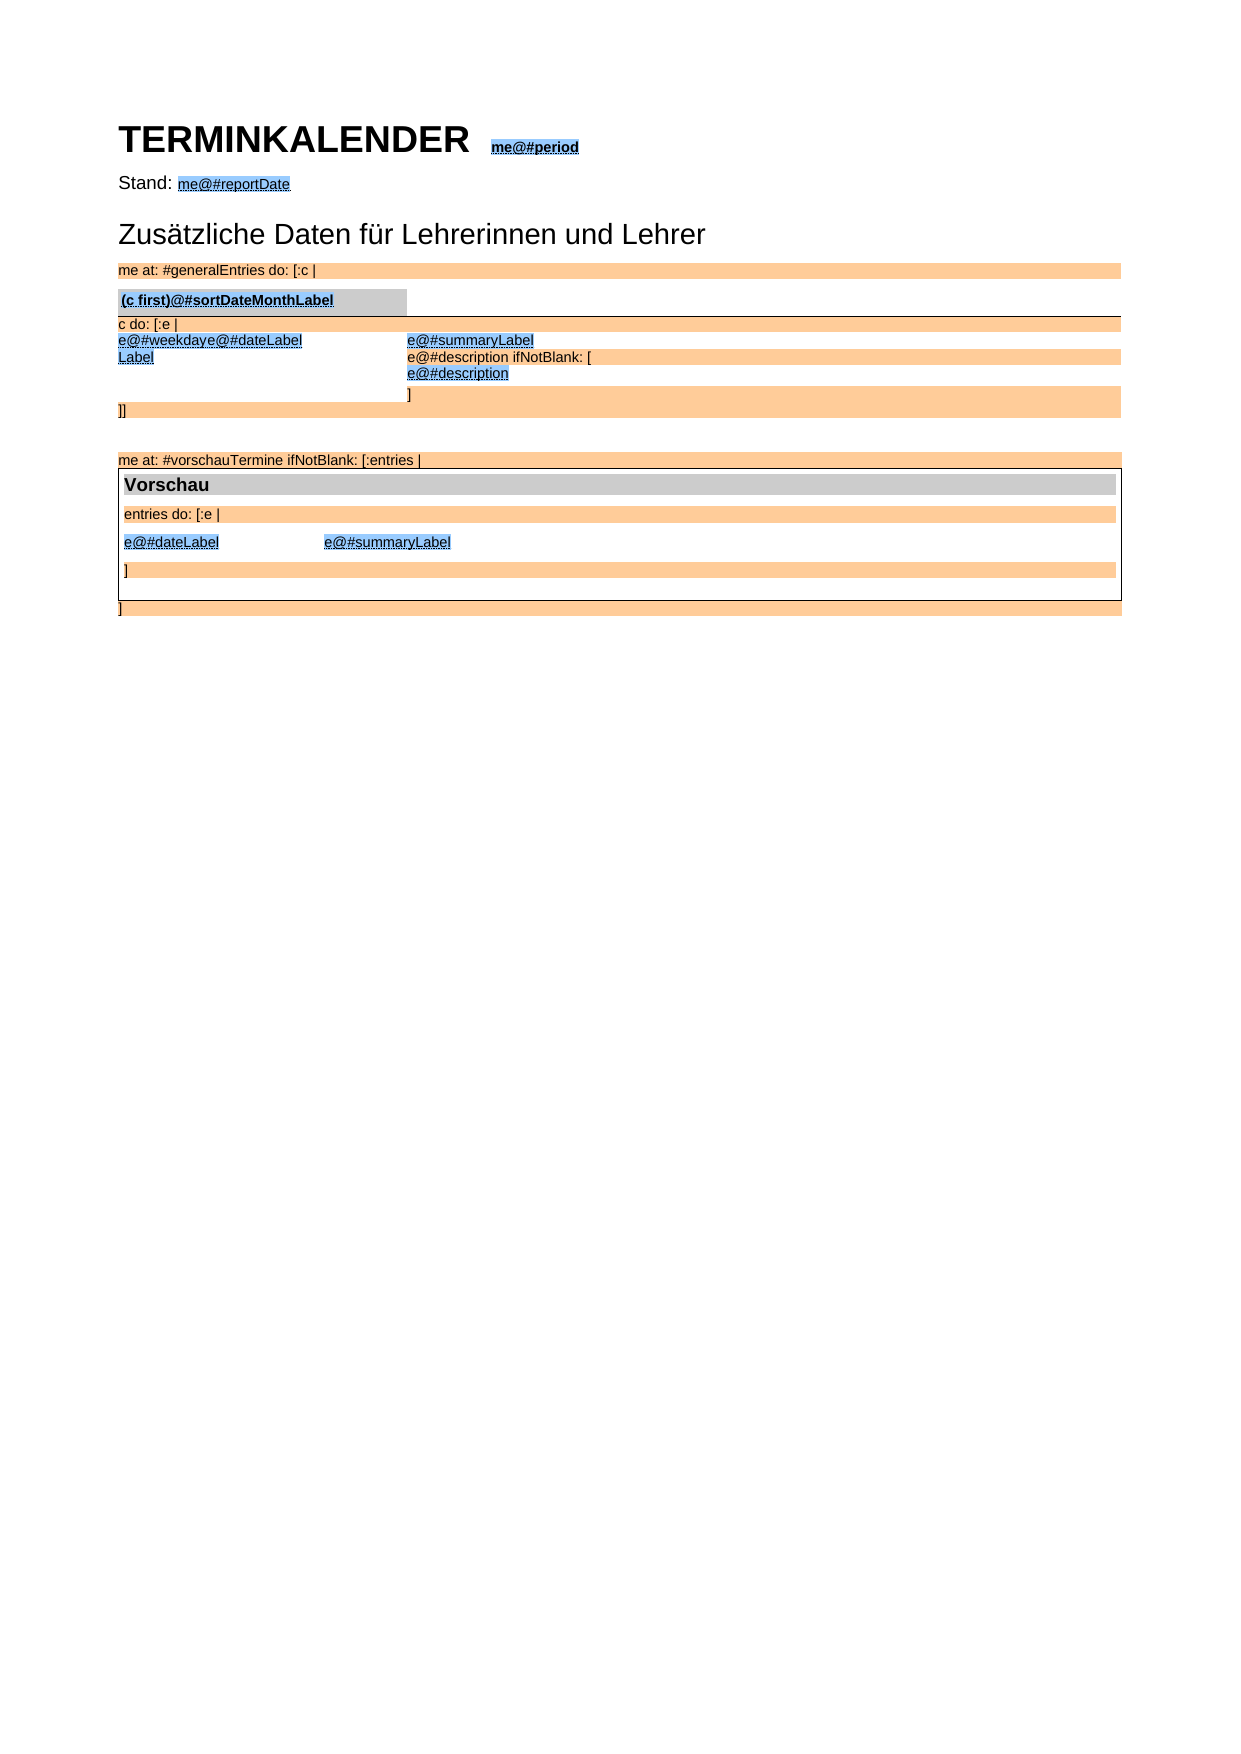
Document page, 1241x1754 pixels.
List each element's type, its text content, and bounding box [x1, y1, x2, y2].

subtitle Zusätzliche Daten für Lehrerinnen und Lehrer [118, 218, 1122, 250]
table_cell e@#summaryLabel e@#description ifNotBlank: [ e@#description ] [534, 333, 1121, 349]
table_cell e@#weekdayLabel [118, 349, 207, 402]
table_cell e@#dateLabel [207, 333, 407, 402]
table_cell [118, 279, 1121, 289]
table_cell e@#dateLabel [119, 528, 318, 556]
table_header Vorschau [119, 469, 1121, 501]
table_cell [407, 289, 1121, 316]
table_cell ] [119, 556, 1121, 584]
table_cell [119, 584, 1121, 600]
text me at: #vorschauTermine ifNotBlank: [:entries | [118, 452, 1122, 468]
table_cell e@#summaryLabel e@#description ifNotBlank: [ e@#description ] [407, 365, 1121, 386]
text Stand: me@#reportDate [118, 172, 1122, 193]
title TERMINKALENDER me@#period [118, 118, 1122, 160]
table_cell (c first)@#sortDateMonthLabel [118, 289, 407, 316]
table_cell entries do: [:e | [119, 501, 1121, 528]
text ] [118, 601, 1122, 616]
table_cell e@#summaryLabel [318, 528, 1121, 556]
